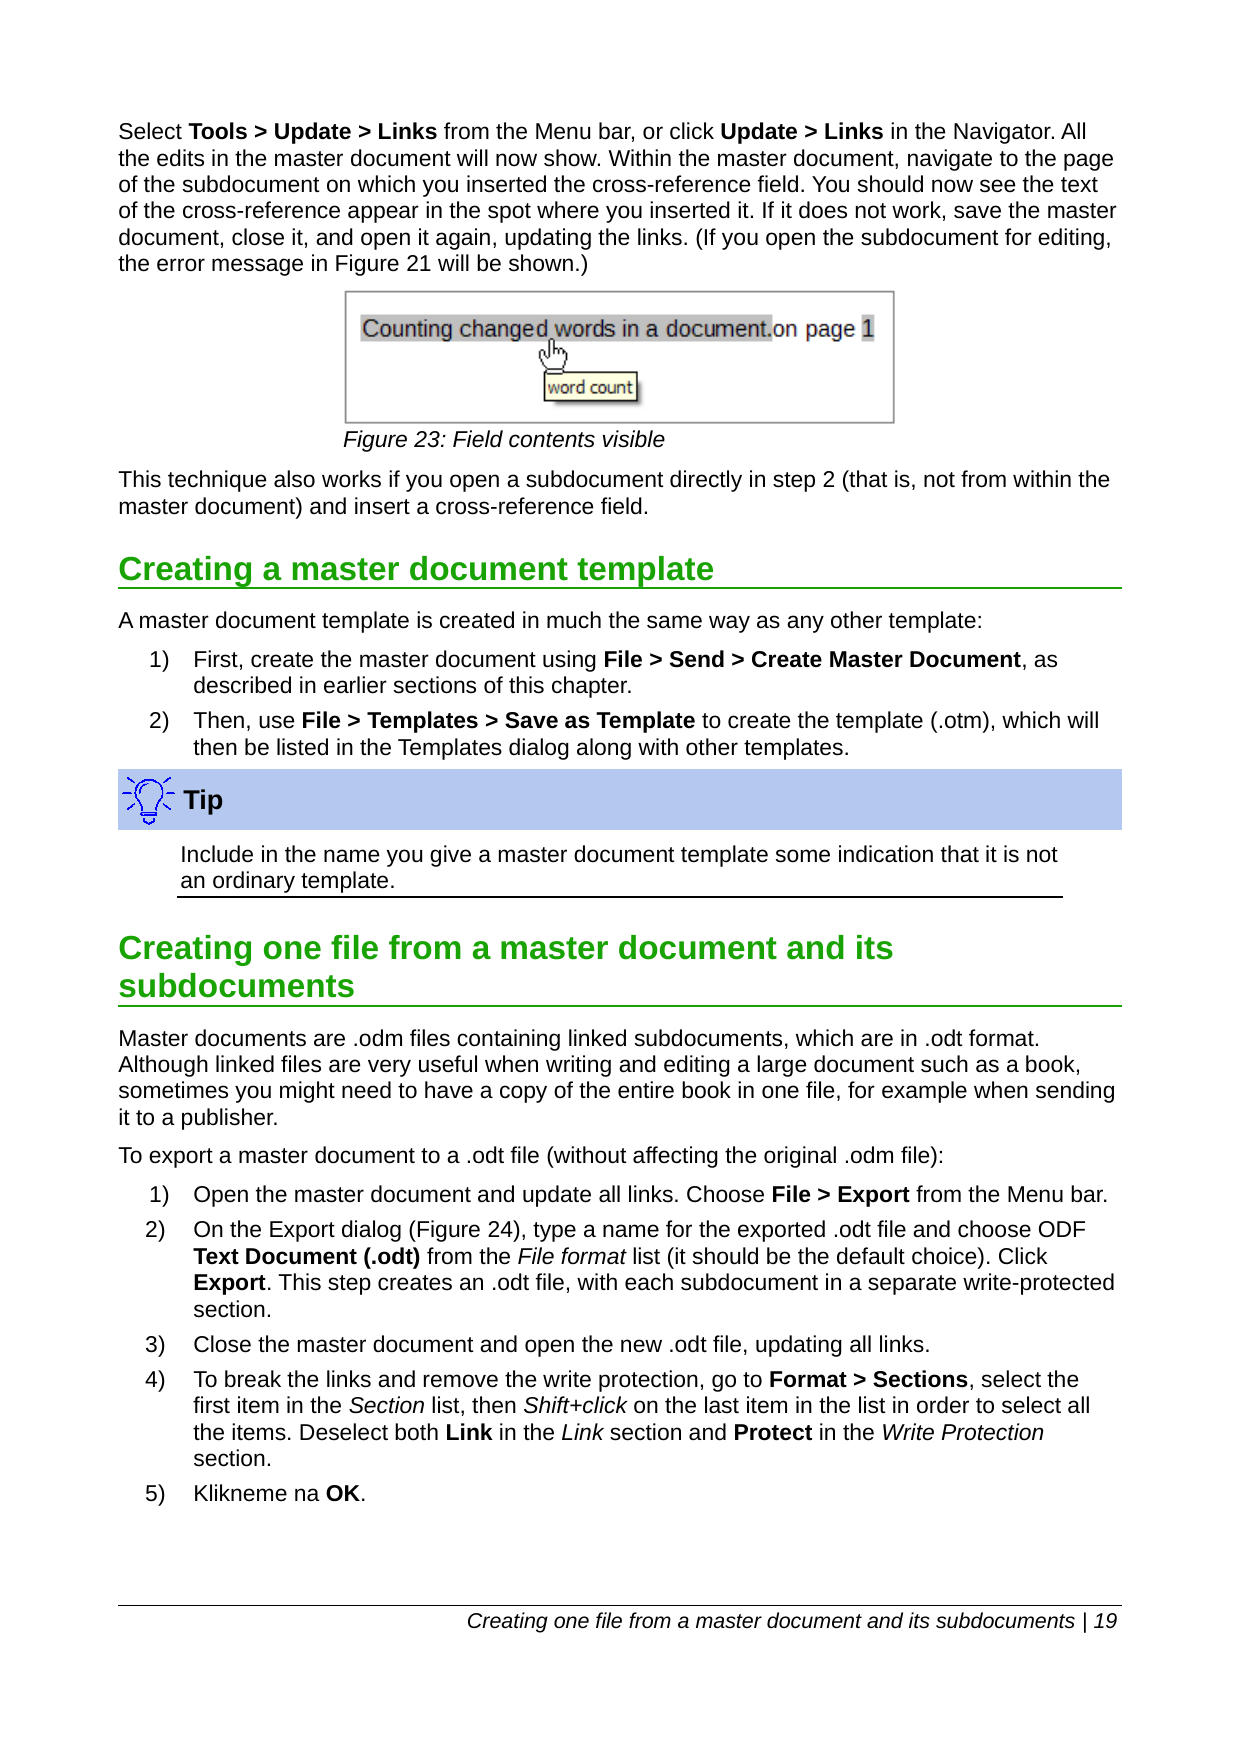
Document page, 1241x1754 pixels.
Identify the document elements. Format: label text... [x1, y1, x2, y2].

list To break the links and remove the write protection, go to Format > Sections, select the first item in the Section list, then Shift+click on the last item in the list in order to select all the items. Deselect both Link in the Link section and Protect in the Write Protection section. [165, 1366, 1122, 1471]
text Select Tools > Update > Links from the Menu bar, or click Update > Links in the Navigator. All the edits in the master document will now show. Within the master document, navigate to the page of the subdocument on which you inserted the cross-reference field. You should now see the text of the cross-reference appear in the spot where you inserted it. If it does not work, save the master document, close it, and open it again, updating the links. (If you open the subdocument for editing, the error message in Figure 21 will be shown.) [118, 118, 1122, 276]
list Close the master document and open the new .odt file, updating all links. [165, 1331, 1122, 1357]
list Klikneme na OK. [165, 1480, 1122, 1507]
list To export a master document to a .odt file (without affecting the original .odm file): [118, 1142, 1122, 1169]
subtitle Creating a master document template [118, 549, 1122, 587]
text Include in the name you give a master document template some indication that it is not an ordinary template. [177, 837, 1063, 896]
subtitle Tip [118, 769, 1122, 830]
text Master documents are .odm files containing linked subdocuments, which are in .odt format. Although linked files are very useful when writing and editing a large document such as a book, sometimes you might need to have a copy of the entire book in one file, for example when sending it to a publisher. [118, 1024, 1122, 1130]
picture [342, 288, 898, 427]
list Then, use File > Templates > Save as Template to create the template (.otm), which will then be listed in the Templates dialog along with other templates. [169, 707, 1122, 760]
picture [119, 769, 179, 829]
subtitle Creating one file from a master document and its subdocuments [118, 928, 1122, 1005]
text This technique also works if you open a subdocument directly in step 2 (that is, not from within the master document) and insert a cross-reference field. [118, 466, 1122, 519]
list On the Export dialog (Figure 24), type a name for the exported .odt file and choose ODF Text Document (.odt) from the File format list (it should be the default choice). Click Export. This step creates an .odt file, with each subdocument in a separate write-protected section. [165, 1216, 1122, 1322]
text A master document template is created in much the same way as any other template: [118, 607, 1122, 633]
list Open the master document and update all links. Choose File > Export from the Menu bar. [169, 1181, 1122, 1208]
text Figure 23: Field contents visible [343, 427, 897, 453]
list First, create the master document using File > Send > Create Master Document, as described in earlier sections of this chapter. [169, 646, 1122, 698]
